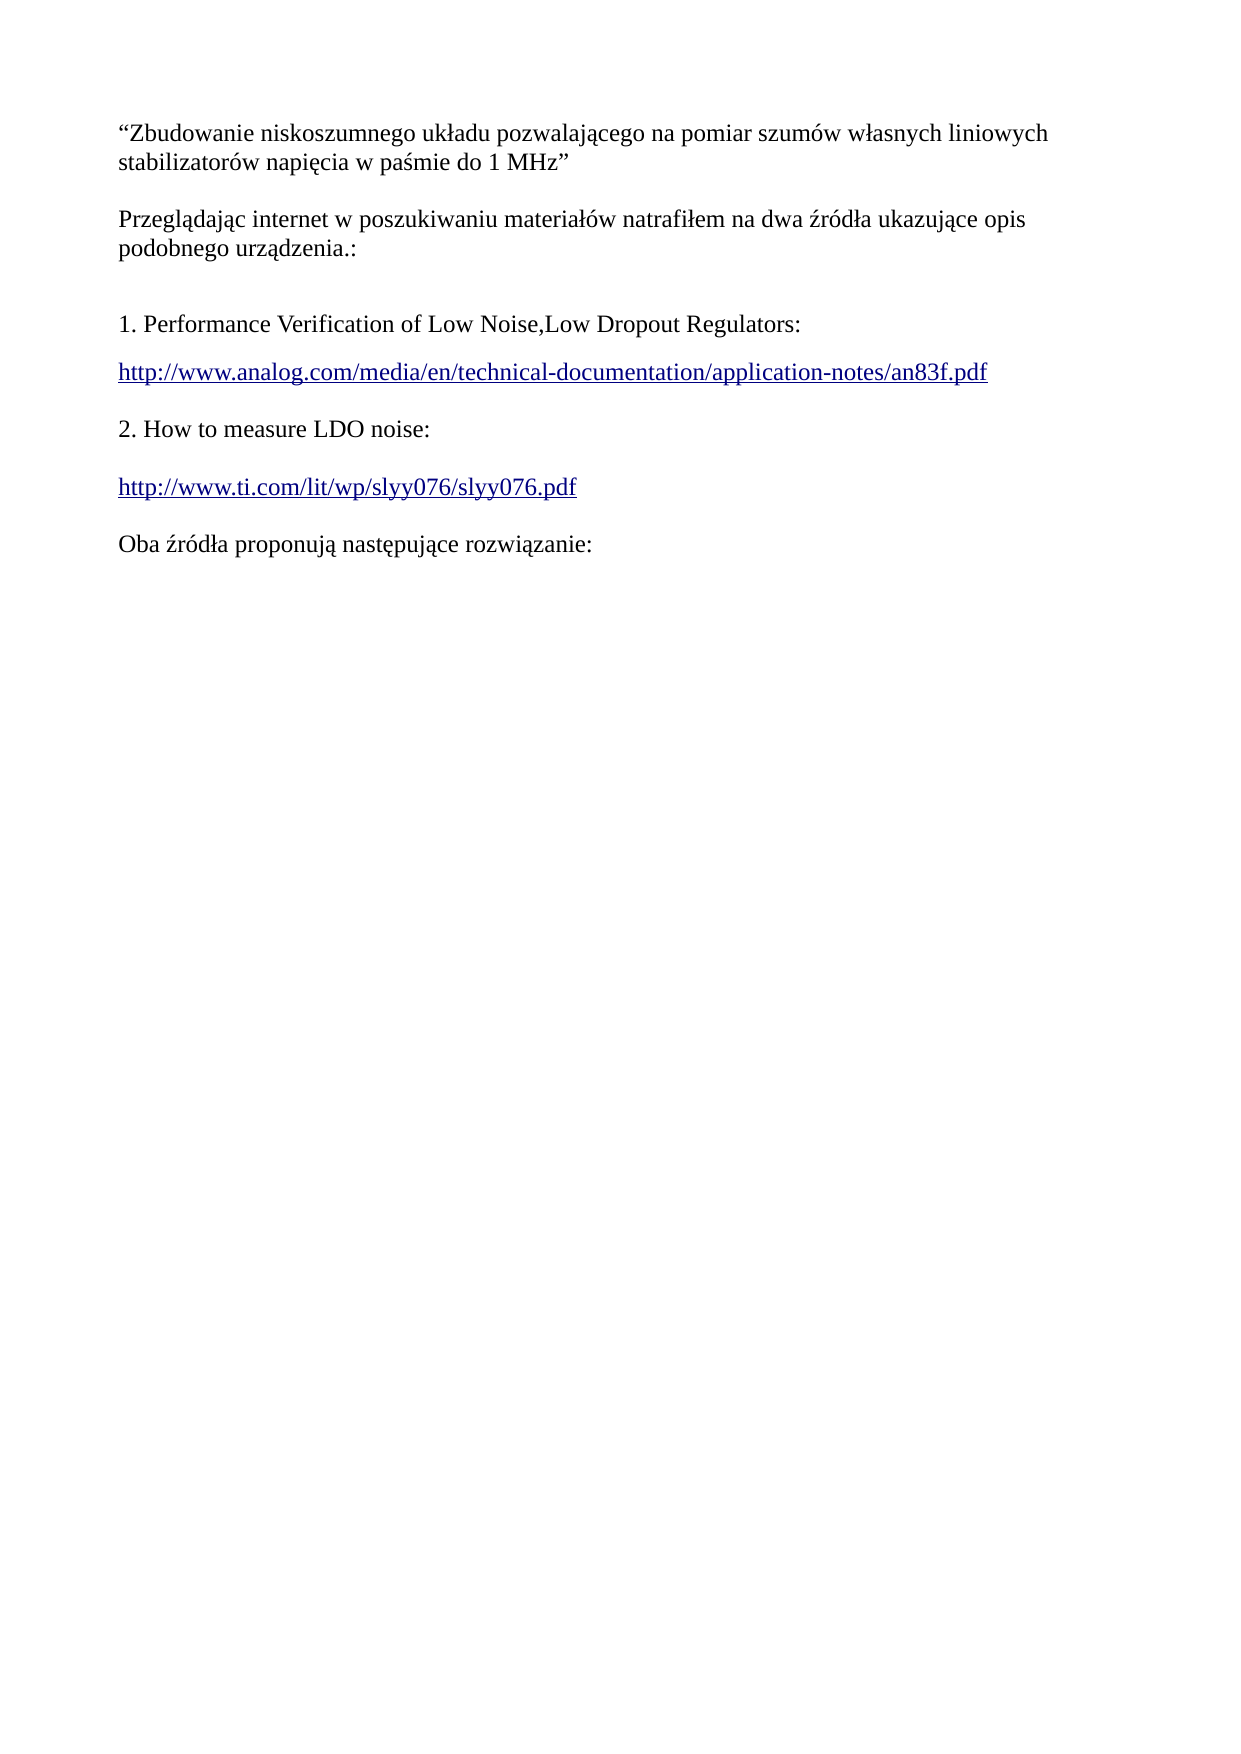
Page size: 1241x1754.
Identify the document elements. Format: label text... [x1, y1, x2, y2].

text Przeglądając internet w poszukiwaniu materiałów natrafiłem na dwa źródła ukazujące opis podobnego urządzenia.: [118, 204, 1122, 262]
text 2. How to measure LDO noise: [118, 414, 1122, 443]
text http://www.ti.com/lit/wp/slyy076/slyy076.pdf [118, 472, 1122, 501]
text http://www.analog.com/media/en/technical-documentation/application-notes/an83f.pdf [118, 357, 1122, 386]
text Oba źródła proponują następujące rozwiązanie: [118, 529, 1122, 558]
text “Zbudowanie niskoszumnego układu pozwalającego na pomiar szumów własnych liniowych stabilizatorów napięcia w paśmie do 1 MHz” [118, 118, 1122, 176]
text 1. Performance Verification of Low Noise,Low Dropout Regulators: [118, 309, 1122, 338]
